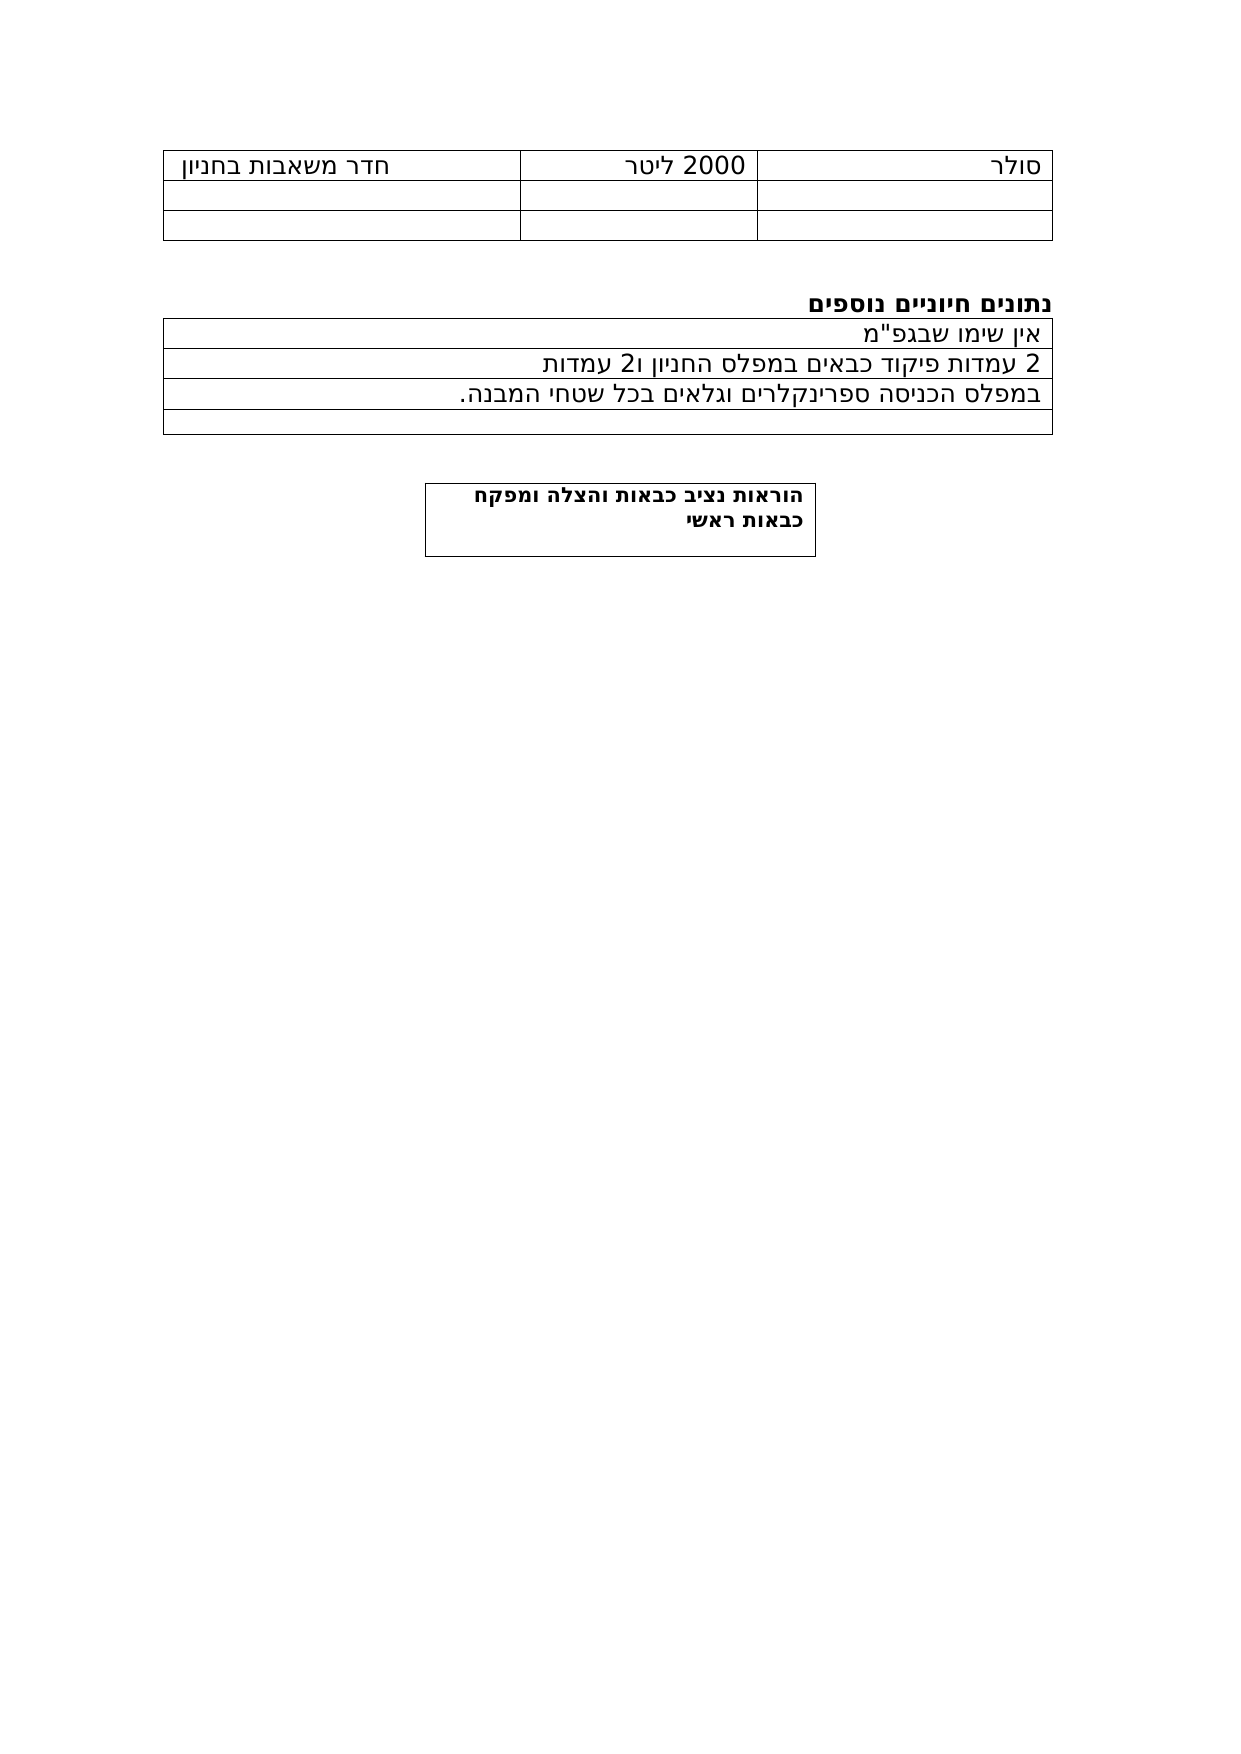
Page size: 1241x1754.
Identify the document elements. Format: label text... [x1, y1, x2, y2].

table_cell [401, 151, 520, 180]
table_cell סולר [875, 151, 1052, 180]
table_cell [401, 211, 520, 240]
table_cell [164, 410, 1052, 433]
table_cell [758, 151, 875, 180]
table_cell [164, 181, 401, 210]
table_cell [758, 181, 875, 210]
table_cell [875, 211, 1052, 240]
table_cell [758, 211, 875, 240]
table_header אין שימו שבגפ"מ [164, 319, 1052, 348]
table_cell [875, 181, 1052, 210]
text נתונים חיוניים נוספים [187, 289, 1053, 318]
table_cell [401, 181, 520, 210]
table_cell [164, 211, 401, 240]
table_cell 2000 ליטר [521, 151, 757, 180]
table_cell 2 עמדות פיקוד כבאים במפלס החניון ו2 עמדות [164, 349, 1052, 378]
table_cell חדר משאבות בחניון [164, 151, 401, 180]
table_cell [521, 181, 757, 210]
table_header הוראות נציב כבאות והצלה ומפקח כבאות ראשי [426, 484, 815, 556]
table_cell [521, 211, 757, 240]
table_cell במפלס הכניסה ספרינקלרים וגלאים בכל שטחי המבנה. [164, 379, 1052, 408]
